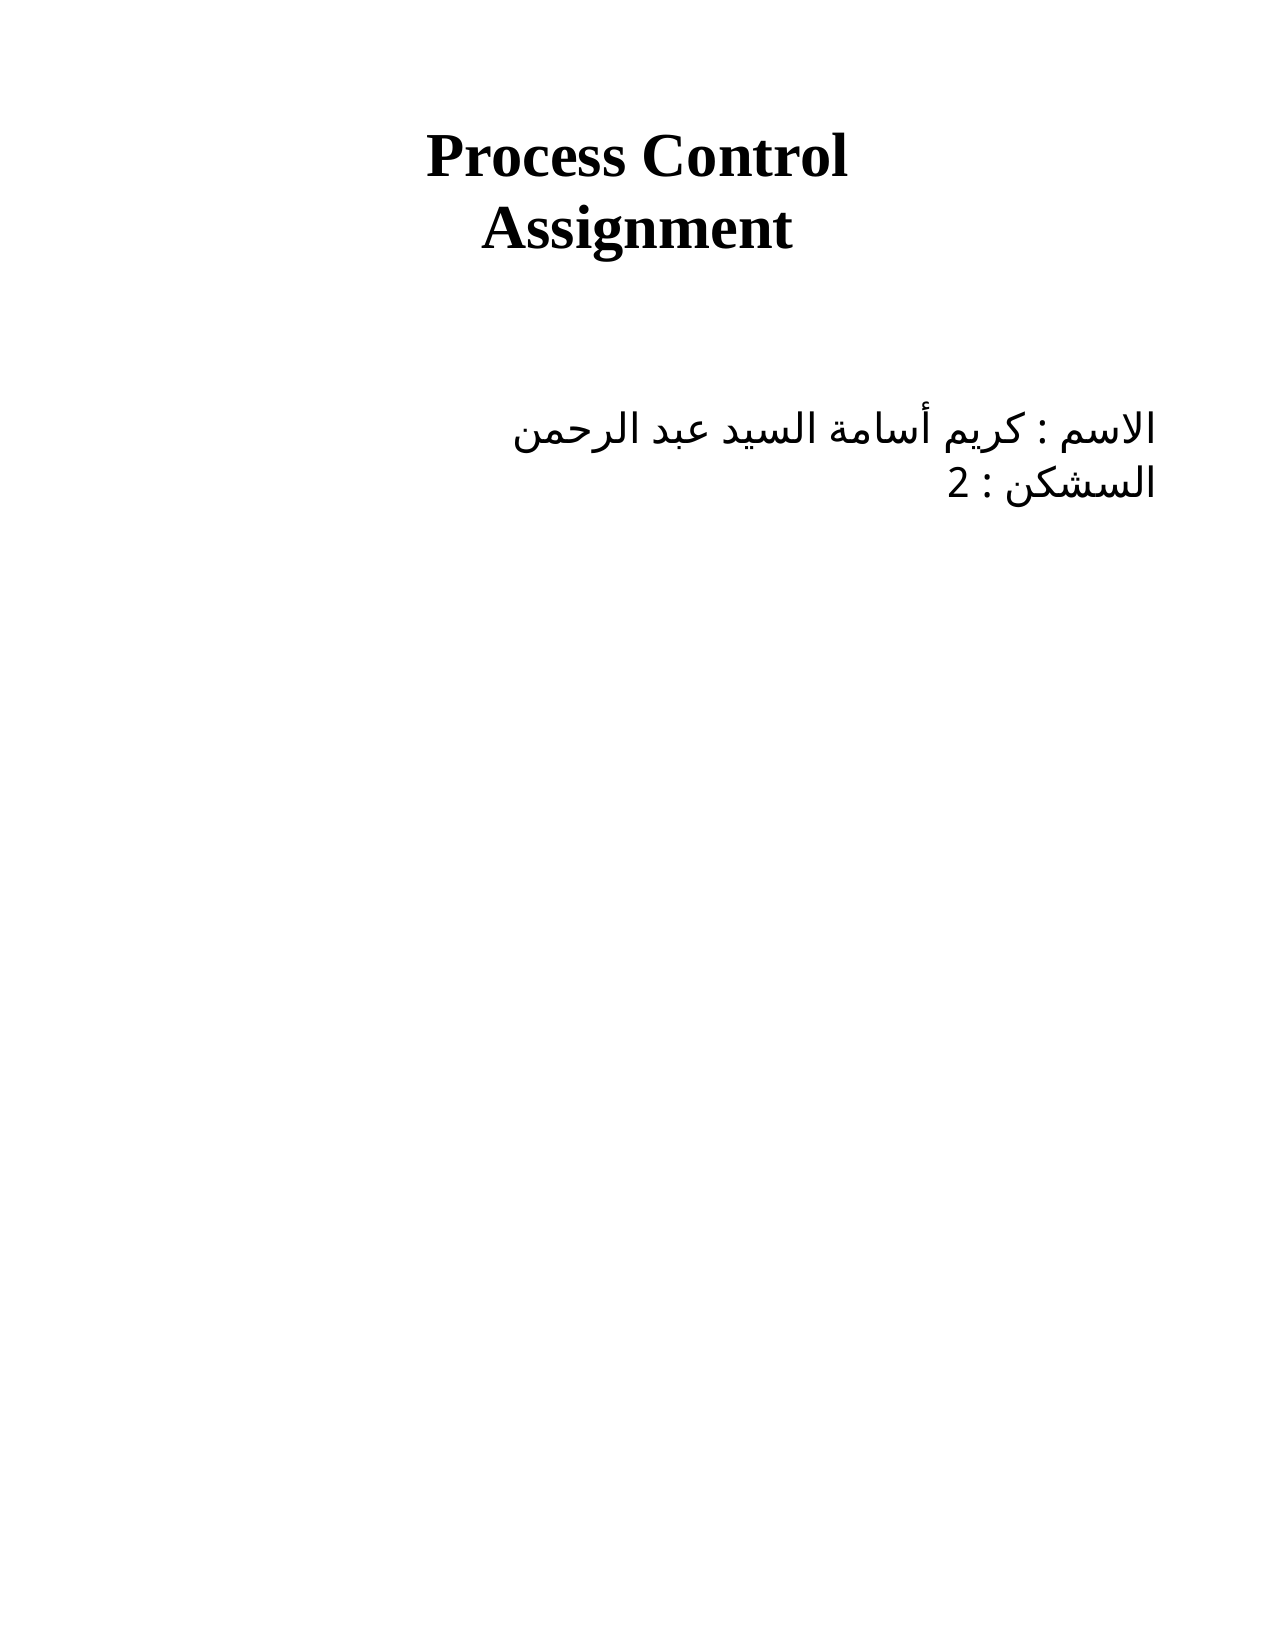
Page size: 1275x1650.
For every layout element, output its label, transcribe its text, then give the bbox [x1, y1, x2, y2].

text Assignment [118, 190, 1157, 262]
text Process Control [118, 118, 1157, 190]
text السشكن : 2 [118, 460, 1157, 514]
text الاسم : كريم أسامة السيد عبد الرحمن [118, 406, 1157, 460]
